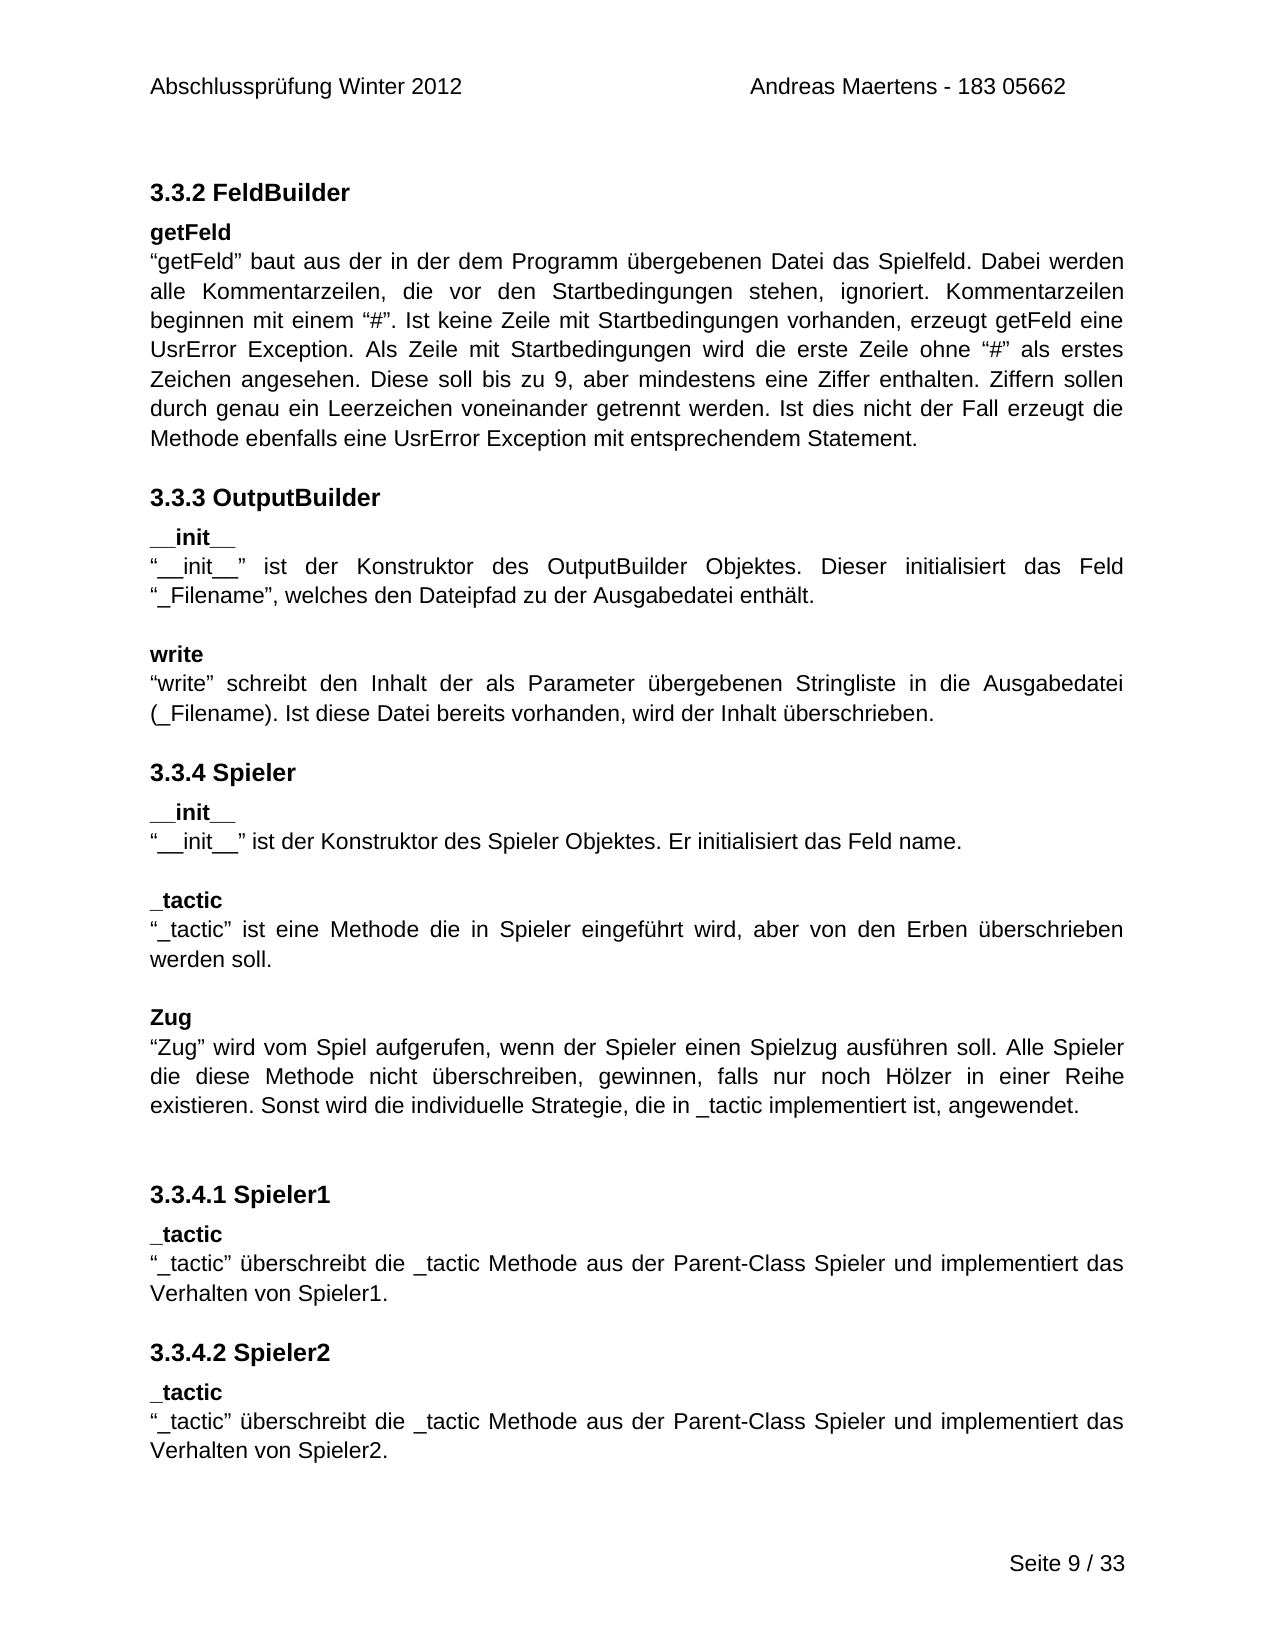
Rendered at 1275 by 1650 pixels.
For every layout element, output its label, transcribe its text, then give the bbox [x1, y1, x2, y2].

text _tactic [150, 1221, 1125, 1247]
subtitle 3.3.4.1 Spieler1 [150, 1181, 1125, 1209]
subtitle 3.3.4.2 Spieler2 [150, 1339, 1125, 1367]
text “write” schreibt den Inhalt der als Parameter übergebenen Stringliste in die Ausgabedatei (_Filename). Ist diese Datei bereits vorhanden, wird der Inhalt überschrieben. [150, 671, 1125, 726]
text Zug [150, 1005, 1125, 1031]
text “_tactic” ist eine Methode die in Spieler eingeführt wird, aber von den Erben überschrieben werden soll. [150, 917, 1125, 972]
text getFeld [150, 219, 1125, 245]
text __init__ [150, 524, 1125, 550]
text __init__ [150, 799, 1125, 825]
text “Zug” wird vom Spiel aufgerufen, wenn der Spieler einen Spielzug ausführen soll. Alle Spieler die diese Methode nicht überschreiben, gewinnen, falls nur noch Hölzer in einer Reihe existieren. Sonst wird die individuelle Strategie, die in _tactic implementiert ist, angewendet. [150, 1034, 1125, 1119]
text _tactic [150, 1379, 1125, 1405]
subtitle 3.3.3 OutputBuilder [150, 484, 1125, 512]
text “__init__” ist der Konstruktor des OutputBuilder Objektes. Dieser initialisiert das Feld “_Filename”, welches den Dateipfad zu der Ausgabedatei enthält. [150, 553, 1125, 608]
text write [150, 642, 1125, 667]
text “__init__” ist der Konstruktor des Spieler Objektes. Er initialisiert das Feld name. [150, 829, 1125, 854]
text “getFeld” baut aus der in der dem Programm übergebenen Datei das Spielfeld. Dabei werden alle Kommentarzeilen, die vor den Startbedingungen stehen, ignoriert. Kommentarzeilen beginnen mit einem “#”. Ist keine Zeile mit Startbedingungen vorhanden, erzeugt getFeld eine UsrError Exception. Als Zeile mit Startbedingungen wird die erste Zeile ohne “#” als erstes Zeichen angesehen. Diese soll bis zu 9, aber mindestens eine Ziffer enthalten. Ziffern sollen durch genau ein Leerzeichen voneinander getrennt werden. Ist dies nicht der Fall erzeugt die Methode ebenfalls eine UsrError Exception mit entsprechendem Statement. [150, 249, 1125, 451]
text _tactic [150, 887, 1125, 913]
subtitle 3.3.2 FeldBuilder [150, 179, 1125, 207]
text “_tactic” überschreibt die _tactic Methode aus der Parent-Class Spieler und implementiert das Verhalten von Spieler2. [150, 1408, 1125, 1463]
subtitle 3.3.4 Spieler [150, 759, 1125, 787]
text “_tactic” überschreibt die _tactic Methode aus der Parent-Class Spieler und implementiert das Verhalten von Spieler1. [150, 1251, 1125, 1306]
